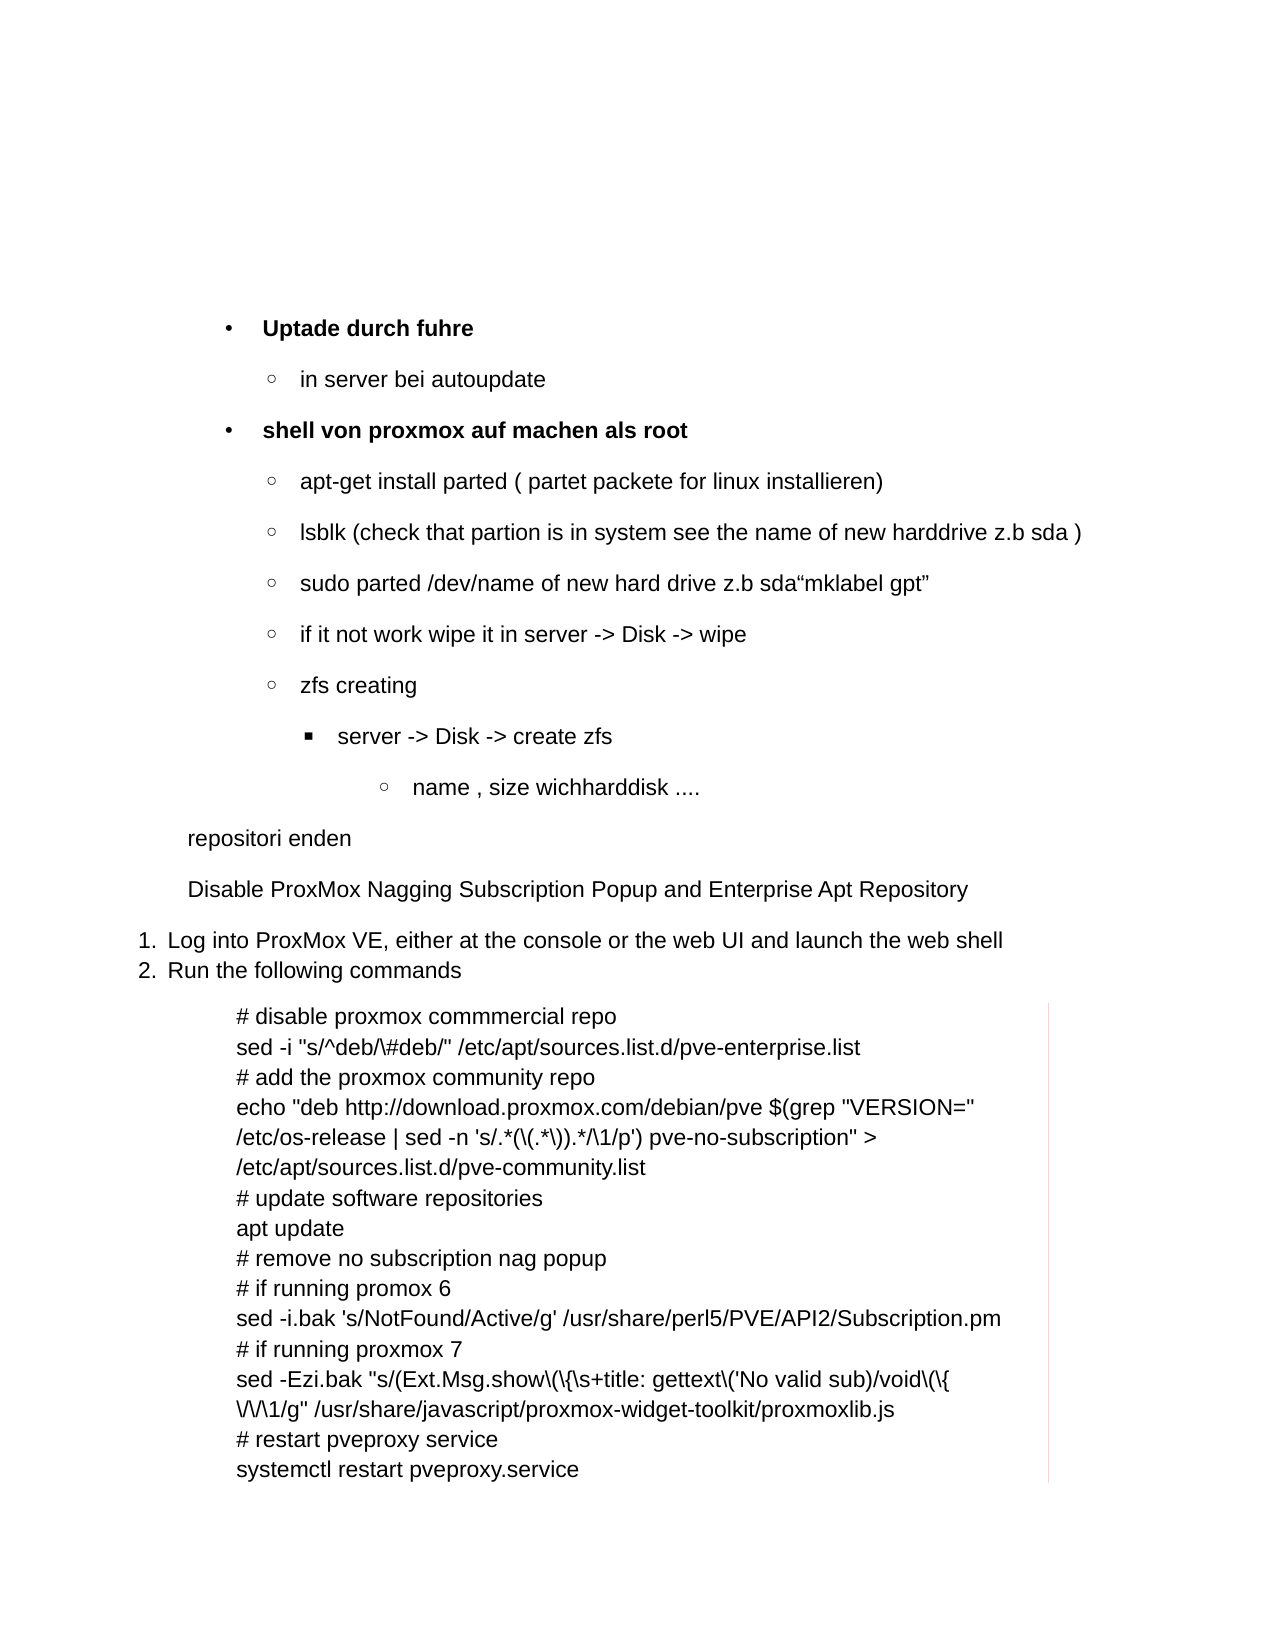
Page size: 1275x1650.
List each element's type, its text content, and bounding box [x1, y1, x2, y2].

list Uptade durch fuhre [225, 315, 1087, 341]
list Log into ProxMox VE, either at the console or the web UI and launch the web shell [167, 927, 1087, 954]
list zfs creating [262, 672, 1087, 698]
list shell von proxmox auf machen als root [225, 417, 1087, 443]
list sudo parted /dev/name of new hard drive z.b sda“mklabel gpt” [262, 570, 1087, 596]
text # disable proxmox commmercial repo sed -i "s/^deb/\#deb/" /etc/apt/sources.list.d/pve-enterprise.list # add the proxmox community repo echo "deb http://download.proxmox.com/debian/pve $(grep "VERSION=" /etc/os-release | sed -n 's/.*(\(.*\)).*/\1/p') pve-no-subscription" > /etc/apt/sources.list.d/pve-community.list # update software repositories apt update # remove no subscription nag popup # if running promox 6 sed -i.bak 's/NotFound/Active/g' /usr/share/perl5/PVE/API2/Subscription.pm # if running proxmox 7 sed -Ezi.bak "s/(Ext.Msg.show\(\{\s+title: gettext\('No valid sub)/void\(\{ \/\/\1/g" /usr/share/javascript/proxmox-widget-toolkit/proxmoxlib.js # restart pveproxy service systemctl restart pveproxy.service [236, 1003, 1048, 1483]
list if it not work wipe it in server -> Disk -> wipe [262, 621, 1087, 647]
text repositori enden [187, 825, 1087, 852]
list apt-get install parted ( partet packete for linux installieren) [262, 468, 1087, 494]
list Run the following commands [167, 957, 1087, 984]
list server -> Disk -> create zfs [300, 723, 1087, 749]
list lsblk (check that partion is in system see the name of new harddrive z.b sda ) [262, 519, 1087, 545]
list in server bei autoupdate [262, 366, 1087, 392]
list name , size wichharddisk .... [375, 774, 1087, 801]
text Disable ProxMox Nagging Subscription Popup and Enterprise Apt Repository [187, 876, 1087, 903]
